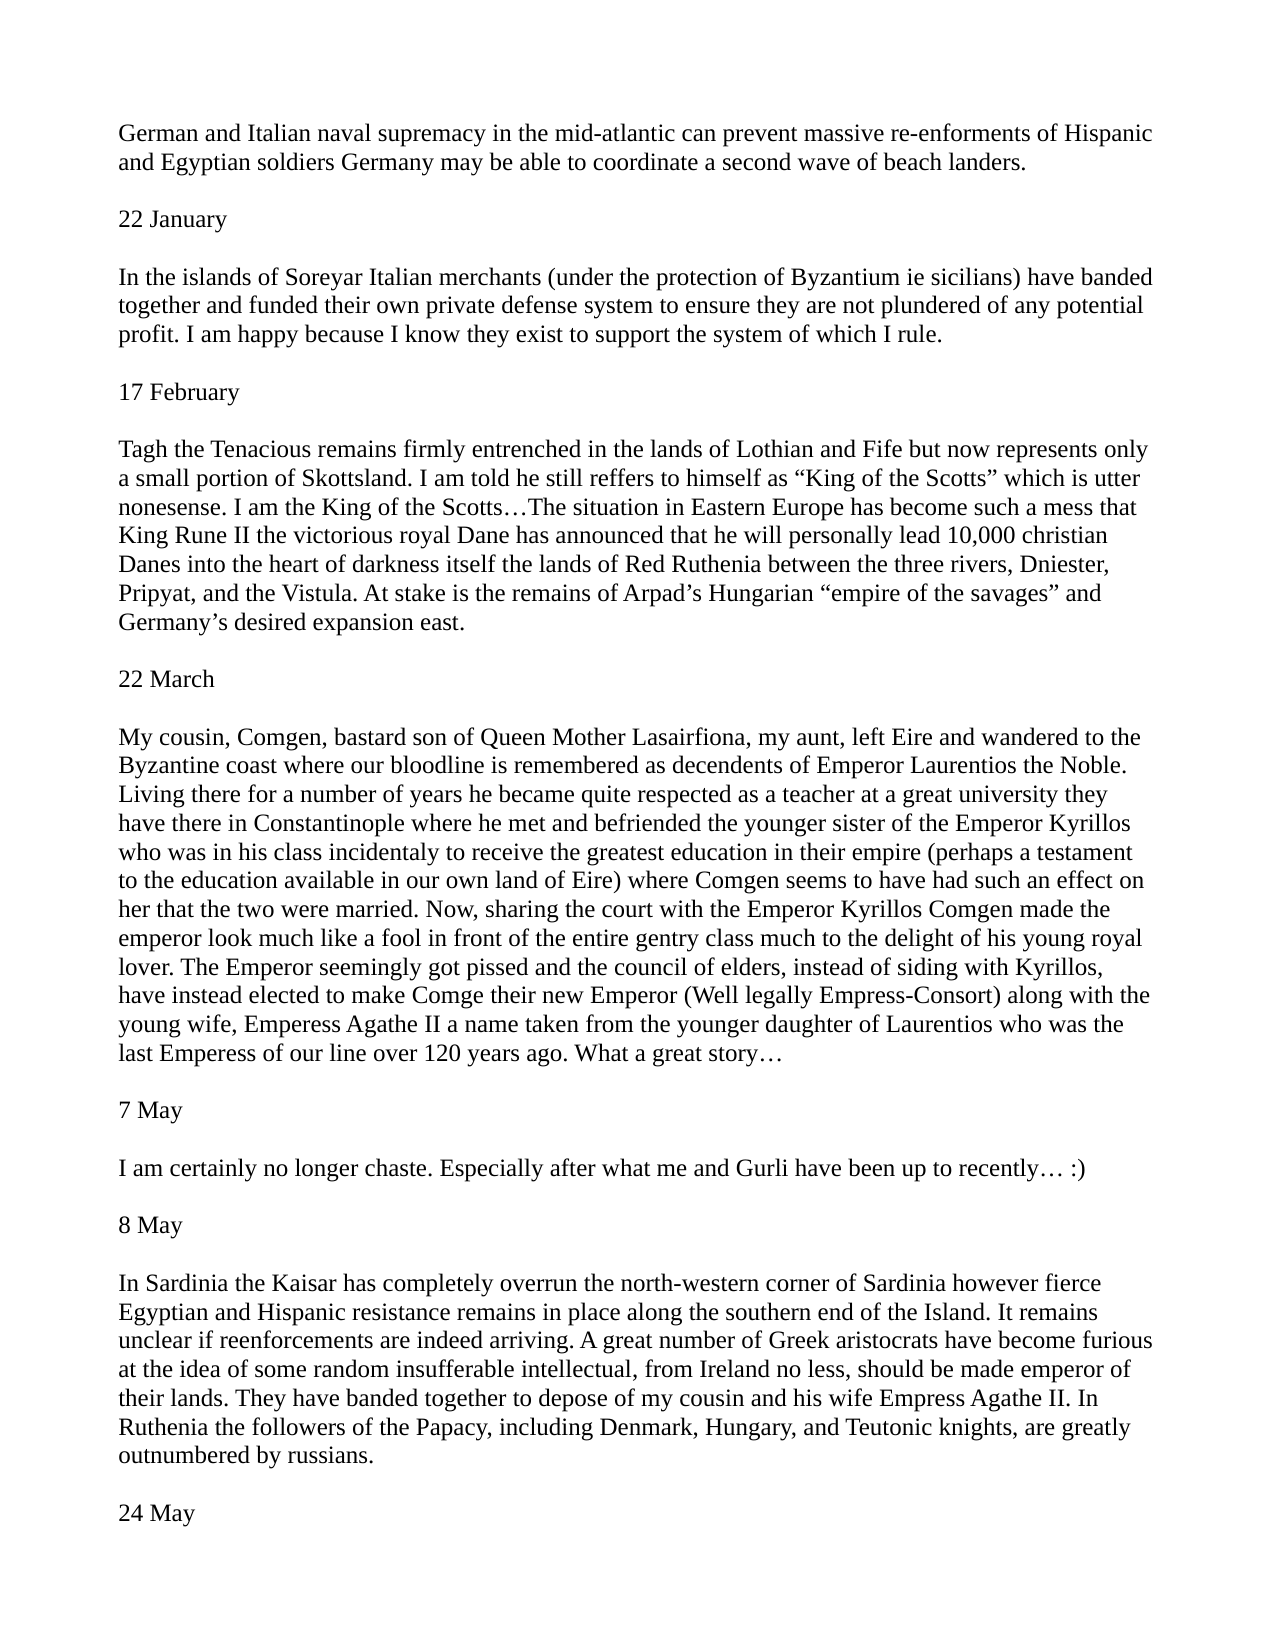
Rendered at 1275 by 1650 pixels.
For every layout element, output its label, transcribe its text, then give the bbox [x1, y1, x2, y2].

text I am certainly no longer chaste. Especially after what me and Gurli have been up to recently… :) [118, 1153, 1157, 1182]
text 8 May [118, 1211, 1157, 1239]
text 22 March [118, 664, 1157, 693]
text My cousin, Comgen, bastard son of Queen Mother Lasairfiona, my aunt, left Eire and wandered to the Byzantine coast where our bloodline is remembered as decendents of Emperor Laurentios the Noble. Living there for a number of years he became quite respected as a teacher at a great university they have there in Constantinople where he met and befriended the younger sister of the Emperor Kyrillos who was in his class incidentaly to receive the greatest education in their empire (perhaps a testament to the education available in our own land of Eire) where Comgen seems to have had such an effect on her that the two were married. Now, sharing the court with the Emperor Kyrillos Comgen made the emperor look much like a fool in front of the entire gentry class much to the delight of his young royal lover. The Emperor seemingly got pissed and the council of elders, instead of siding with Kyrillos, have instead elected to make Comge their new Emperor (Well legally Empress-Consort) along with the young wife, Emperess Agathe II a name taken from the younger daughter of Laurentios who was the last Emperess of our line over 120 years ago. What a great story… [118, 722, 1157, 1067]
text 24 May [118, 1498, 1157, 1527]
text In Sardinia the Kaisar has completely overrun the north-western corner of Sardinia however fierce Egyptian and Hispanic resistance remains in place along the southern end of the Island. It remains unclear if reenforcements are indeed arriving. A great number of Greek aristocrats have become furious at the idea of some random insufferable intellectual, from Ireland no less, should be made emperor of their lands. They have banded together to depose of my cousin and his wife Empress Agathe II. In Ruthenia the followers of the Papacy, including Denmark, Hungary, and Teutonic knights, are greatly outnumbered by russians. [118, 1268, 1157, 1469]
text Tagh the Tenacious remains firmly entrenched in the lands of Lothian and Fife but now represents only a small portion of Skottsland. I am told he still reffers to himself as “King of the Scotts” which is utter nonesense. I am the King of the Scotts…The situation in Eastern Europe has become such a mess that King Rune II the victorious royal Dane has announced that he will personally lead 10,000 christian Danes into the heart of darkness itself the lands of Red Ruthenia between the three rivers, Dniester, Pripyat, and the Vistula. At stake is the remains of Arpad’s Hungarian “empire of the savages” and Germany’s desired expansion east. [118, 434, 1157, 636]
text 22 January [118, 204, 1157, 233]
text In the islands of Soreyar Italian merchants (under the protection of Byzantium ie sicilians) have banded together and funded their own private defense system to ensure they are not plundered of any potential profit. I am happy because I know they exist to support the system of which I rule. [118, 262, 1157, 348]
text 7 May [118, 1096, 1157, 1124]
text German and Italian naval supremacy in the mid-atlantic can prevent massive re-enforments of Hispanic and Egyptian soldiers Germany may be able to coordinate a second wave of beach landers. [118, 118, 1157, 176]
text 17 February [118, 377, 1157, 406]
